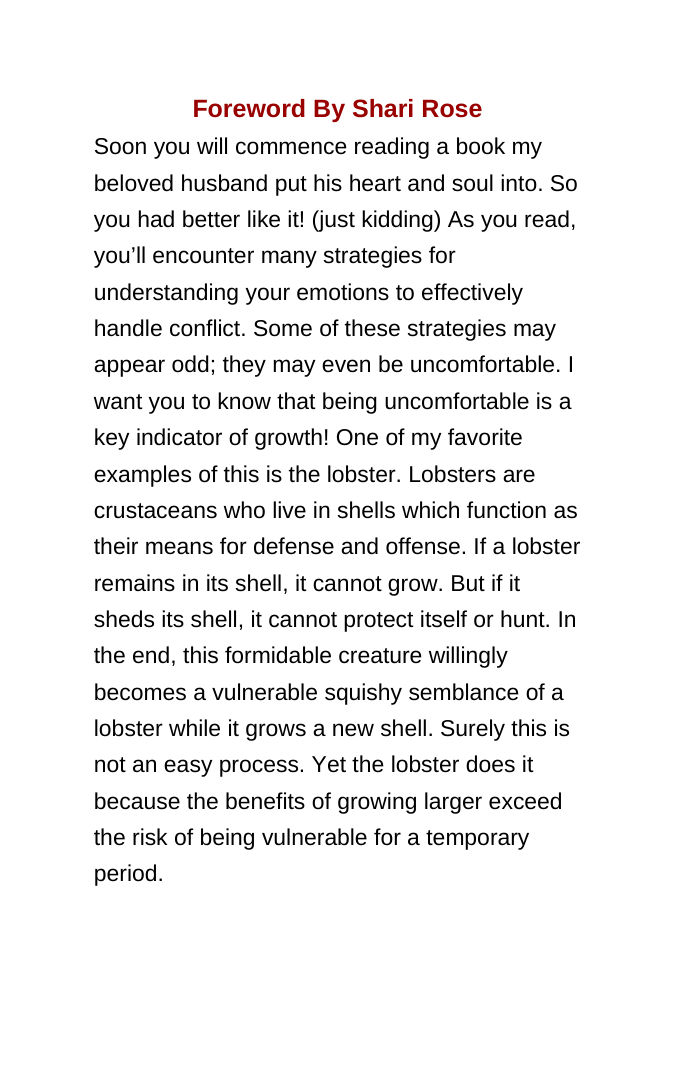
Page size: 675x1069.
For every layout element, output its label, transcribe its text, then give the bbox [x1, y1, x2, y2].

subtitle Foreword By Shari Rose [94, 94, 581, 122]
text Soon you will commence reading a book my beloved husband put his heart and soul into. So you had better like it! (just kidding) As you read, you’ll encounter many strategies for understanding your emotions to effectively handle conflict. Some of these strategies may appear odd; they may even be uncomfortable. I want you to know that being uncomfortable is a key indicator of growth! One of my favorite examples of this is the lobster. Lobsters are crustaceans who live in shells which function as their means for defense and offense. If a lobster remains in its shell, it cannot grow. But if it sheds its shell, it cannot protect itself or hunt. In the end, this formidable creature willingly becomes a vulnerable squishy semblance of a lobster while it grows a new shell. Surely this is not an easy process. Yet the lobster does it because the benefits of growing larger exceed the risk of being vulnerable for a temporary period. [94, 133, 581, 887]
